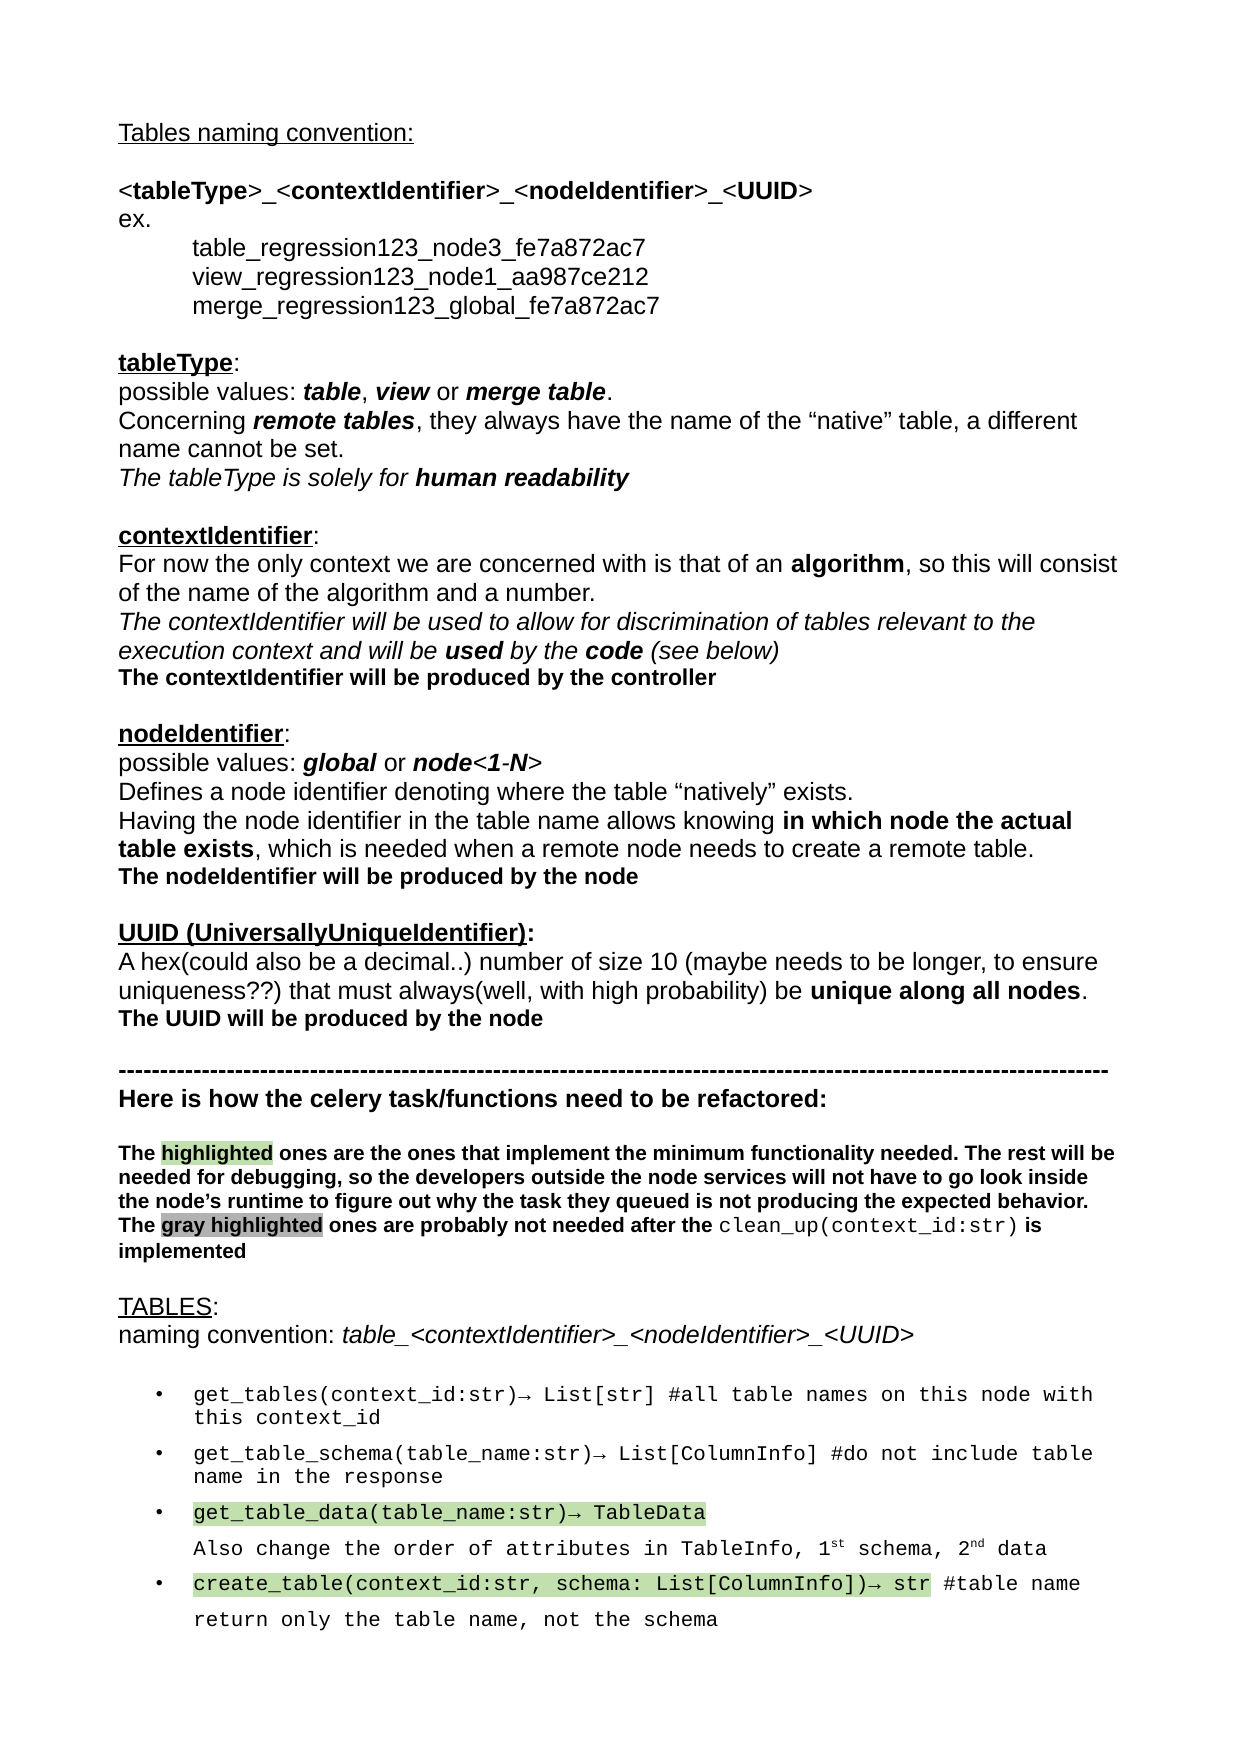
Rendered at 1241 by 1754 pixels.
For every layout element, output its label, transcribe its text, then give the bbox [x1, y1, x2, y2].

text A hex(could also be a decimal..) number of size 10 (maybe needs to be longer, to ensure uniqueness??) that must always(well, with high probability) be unique along all nodes. [118, 947, 1122, 1004]
text For now the only context we are concerned with is that of an algorithm, so this will consist of the name of the algorithm and a number. [118, 549, 1122, 607]
text possible values: table, view or merge table. [118, 377, 1122, 406]
list Also change the order of attributes in TableInfo, 1st schema, 2nd data [156, 1538, 1122, 1561]
text The contextIdentifier will be produced by the controller [118, 664, 1122, 691]
text ----------------------------------------------------------------------------------------------------------------------- [118, 1055, 1122, 1084]
text The highlighted ones are the ones that implement the minimum functionality needed. The rest will be needed for debugging, so the developers outside the node services will not have to go look inside the node’s runtime to figure out why the task they queued is not producing the expected behavior. [118, 1141, 1122, 1213]
text Tables naming convention: [118, 118, 1122, 147]
text The nodeIdentifier will be produced by the node [118, 863, 1122, 889]
text Defines a node identifier denoting where the table “natively” exists. [118, 777, 1122, 806]
text The tableType is solely for human readability [118, 463, 1122, 492]
text TABLES: [118, 1292, 1122, 1320]
text table_regression123_node3_fe7a872ac7 [118, 233, 1122, 262]
text Concerning remote tables, they always have the name of the “native” table, a different name cannot be set. [118, 406, 1122, 463]
list get_tables(context_id:str)→ List[str] #all table names on this node with this context_id [156, 1384, 1122, 1431]
text The contextIdentifier will be used to allow for discrimination of tables relevant to the execution context and will be used by the code (see below) [118, 607, 1122, 664]
list return only the table name, not the schema [156, 1609, 1122, 1632]
text Here is how the celery task/functions need to be refactored: [118, 1084, 1122, 1112]
text naming convention: table_<contextIdentifier>_<nodeIdentifier>_<UUID> [118, 1320, 1122, 1349]
list get_table_schema(table_name:str)→ List[ColumnInfo] #do not include table name in the response [156, 1443, 1122, 1490]
text Having the node identifier in the table name allows knowing in which node the actual table exists, which is needed when a remote node needs to create a remote table. [118, 806, 1122, 863]
text ex. [118, 204, 1122, 233]
text contextIdentifier: [118, 521, 1122, 549]
text <tableType>_<contextIdentifier>_<nodeIdentifier>_<UUID> [118, 176, 1122, 204]
text merge_regression123_global_fe7a872ac7 [118, 291, 1122, 319]
list create_table(context_id:str, schema: List[ColumnInfo])→ str #table name [156, 1573, 1122, 1597]
text The gray highlighted ones are probably not needed after the clean_up(context_id:str) is implemented [118, 1213, 1122, 1263]
text UUID (UniversallyUniqueIdentifier): [118, 918, 1122, 947]
text tableType: [118, 348, 1122, 377]
text The UUID will be produced by the node [118, 1004, 1122, 1031]
text nodeIdentifier: [118, 719, 1122, 748]
text possible values: global or node<1-N> [118, 748, 1122, 777]
text view_regression123_node1_aa987ce212 [118, 262, 1122, 291]
list get_table_data(table_name:str)→ TableData [156, 1502, 1122, 1526]
